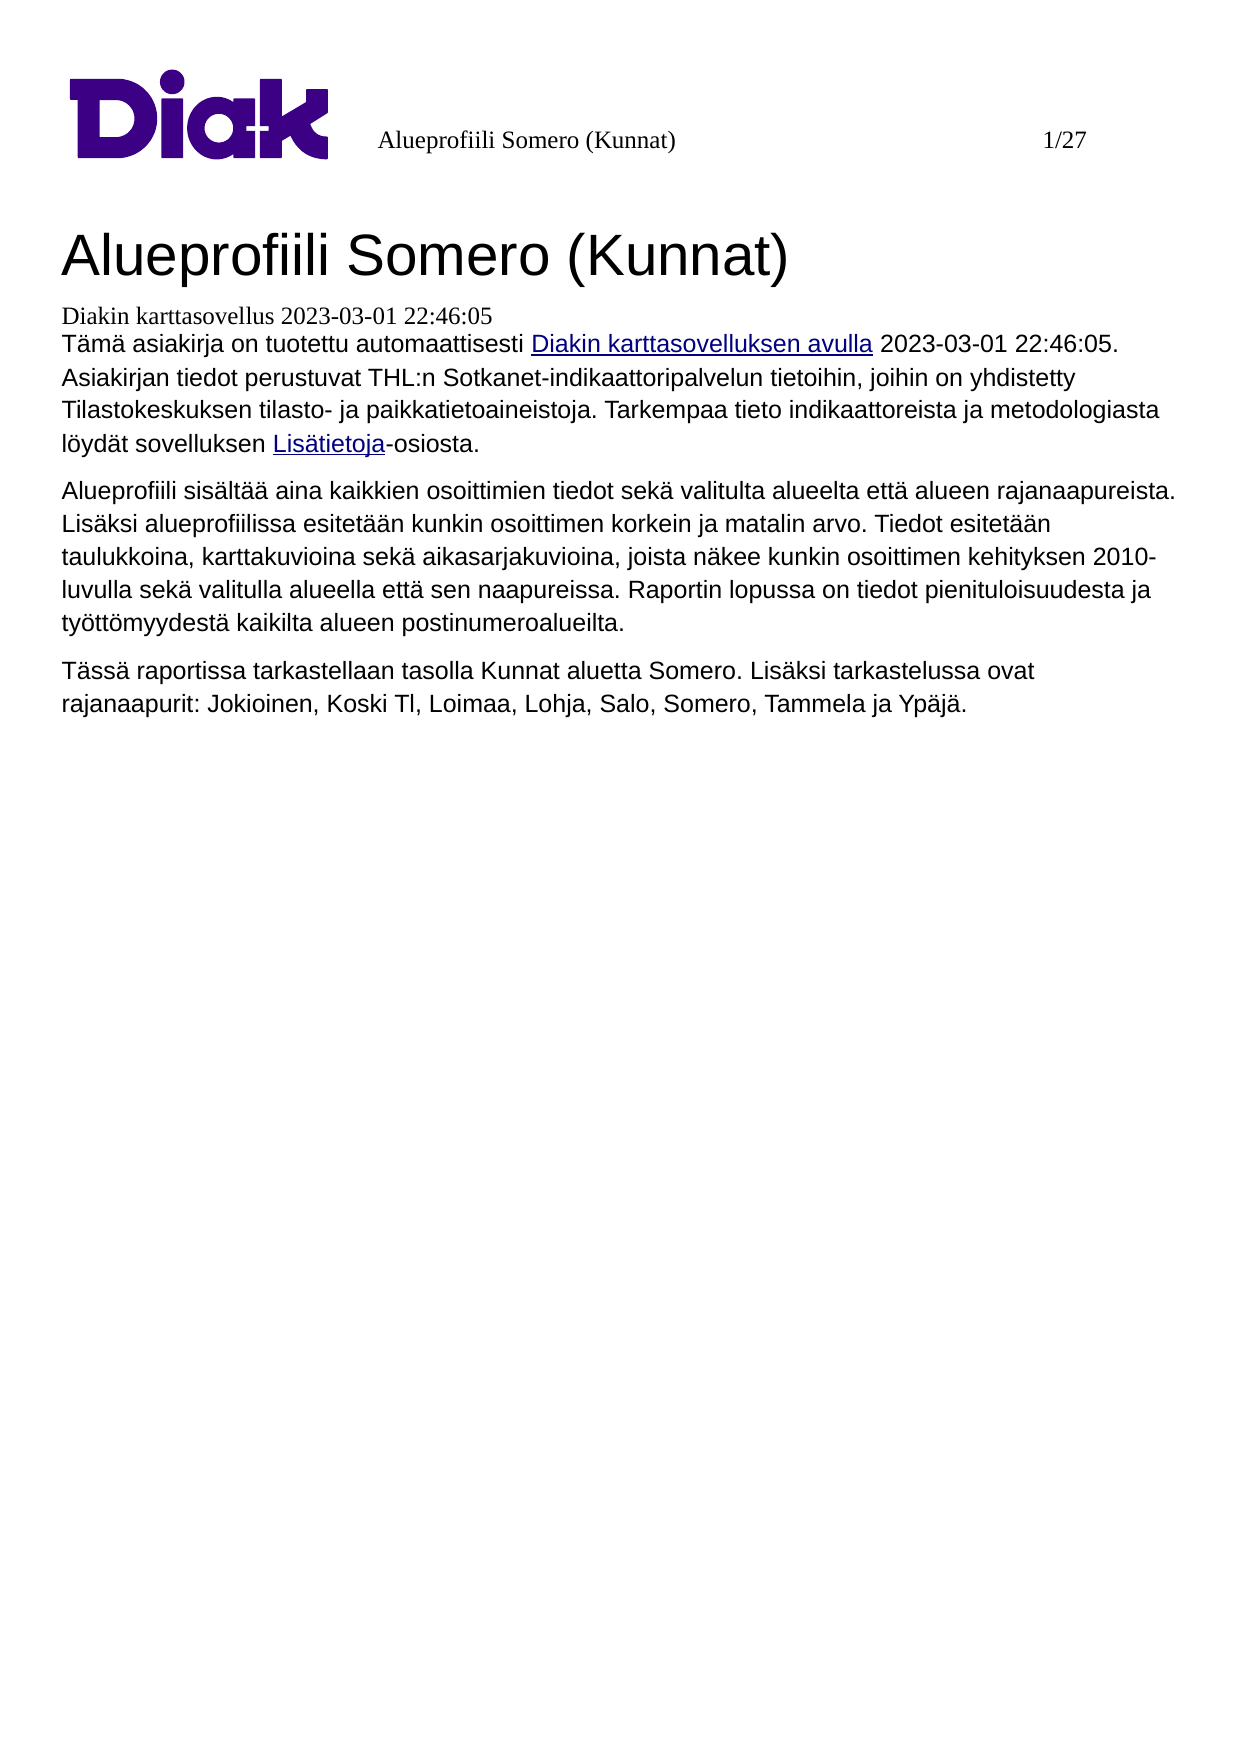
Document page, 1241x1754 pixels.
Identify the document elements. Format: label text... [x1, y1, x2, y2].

text Tämä asiakirja on tuotettu automaattisesti Diakin karttasovelluksen avulla 2023-03-01 22:46:05. Asiakirjan tiedot perustuvat THL:n Sotkanet-indikaattoripalvelun tietoihin, joihin on yhdistetty Tilastokeskuksen tilasto- ja paikkatietoaineistoja. Tarkempaa tieto indikaattoreista ja metodologiasta löydät sovelluksen Lisätietoja-osiosta. [61, 329, 1179, 457]
text Tässä raportissa tarkastellaan tasolla Kunnat aluetta Somero. Lisäksi tarkastelussa ovat rajanaapurit: Jokioinen, Koski Tl, Loimaa, Lohja, Salo, Somero, Tammela ja Ypäjä. [61, 656, 1179, 718]
text Diakin karttasovellus 2023-03-01 22:46:05 [61, 301, 1179, 329]
title Alueprofiili Somero (Kunnat) [61, 221, 1179, 288]
text Alueprofiili sisältää aina kaikkien osoittimien tiedot sekä valitulta alueelta että alueen rajanaapureista. Lisäksi alueprofiilissa esitetään kunkin osoittimen korkein ja matalin arvo. Tiedot esitetään taulukkoina, karttakuvioina sekä aikasarjakuvioina, joista näkee kunkin osoittimen kehityksen 2010-luvulla sekä valitulla alueella että sen naapureissa. Raportin lopussa on tiedot pienituloisuudesta ja työttömyydestä kaikilta alueen postinumeroalueilta. [61, 476, 1179, 637]
